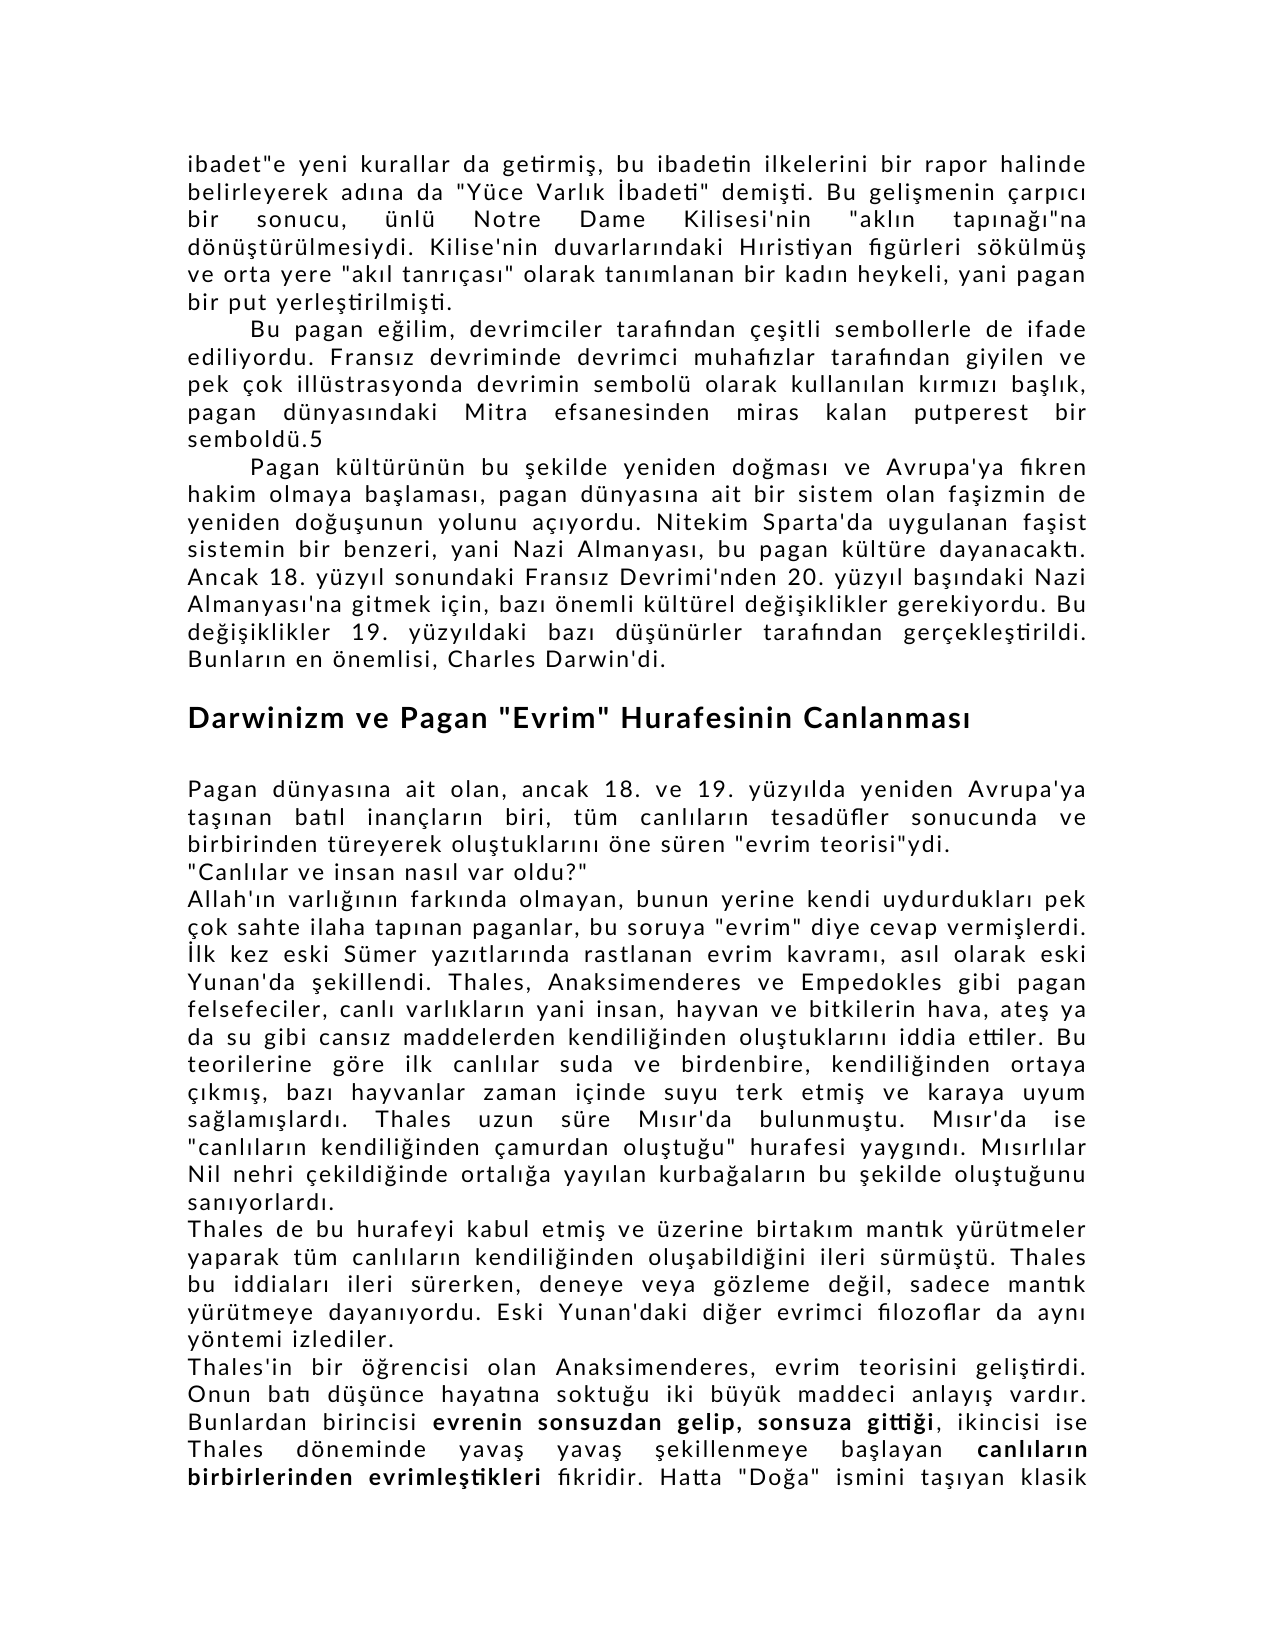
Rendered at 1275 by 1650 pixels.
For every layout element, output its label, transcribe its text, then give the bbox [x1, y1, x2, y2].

text Allah'ın varlığının farkında olmayan, bunun yerine kendi uydurdukları pek çok sahte ilaha tapınan paganlar, bu soruya "evrim" diye cevap vermişlerdi. İlk kez eski Sümer yazıtlarında rastlanan evrim kavramı, asıl olarak eski Yunan'da şekillendi. Thales, Anaksimenderes ve Empedokles gibi pagan felsefeciler, canlı varlıkların yani insan, hayvan ve bitkilerin hava, ateş ya da su gibi cansız maddelerden kendiliğinden oluştuklarını iddia ettiler. Bu teorilerine göre ilk canlılar suda ve birdenbire, kendiliğinden ortaya çıkmış, bazı hayvanlar zaman içinde suyu terk etmiş ve karaya uyum sağlamışlardı. Thales uzun süre Mısır'da bulunmuştu. Mısır'da ise "canlıların kendiliğinden çamurdan oluştuğu" hurafesi yaygındı. Mısırlılar Nil nehri çekildiğinde ortalığa yayılan kurbağaların bu şekilde oluştuğunu sanıyorlardı. [187, 885, 1087, 1215]
text Darwinizm ve Pagan "Evrim" Hurafesinin Canlanması [187, 700, 1087, 735]
text Bu pagan eğilim, devrimciler tarafından çeşitli sembollerle de ifade ediliyordu. Fransız devriminde devrimci muhafızlar tarafından giyilen ve pek çok illüstrasyonda devrimin sembolü olarak kullanılan kırmızı başlık, pagan dünyasındaki Mitra efsanesinden miras kalan putperest bir semboldü.5 [187, 315, 1087, 452]
text Thales de bu hurafeyi kabul etmiş ve üzerine birtakım mantık yürütmeler yaparak tüm canlıların kendiliğinden oluşabildiğini ileri sürmüştü. Thales bu iddiaları ileri sürerken, deneye veya gözleme değil, sadece mantık yürütmeye dayanıyordu. Eski Yunan'daki diğer evrimci filozoflar da aynı yöntemi izlediler. [187, 1215, 1087, 1352]
text Pagan kültürünün bu şekilde yeniden doğması ve Avrupa'ya fikren hakim olmaya başlaması, pagan dünyasına ait bir sistem olan faşizmin de yeniden doğuşunun yolunu açıyordu. Nitekim Sparta'da uygulanan faşist sistemin bir benzeri, yani Nazi Almanyası, bu pagan kültüre dayanacaktı. Ancak 18. yüzyıl sonundaki Fransız Devrimi'nden 20. yüzyıl başındaki Nazi Almanyası'na gitmek için, bazı önemli kültürel değişiklikler gerekiyordu. Bu değişiklikler 19. yüzyıldaki bazı düşünürler tarafından gerçekleştirildi. Bunların en önemlisi, Charles Darwin'di. [187, 452, 1087, 672]
text "Canlılar ve insan nasıl var oldu?" [187, 857, 1087, 885]
text Thales'in bir öğrencisi olan Anaksimenderes, evrim teorisini geliştirdi. Onun batı düşünce hayatına soktuğu iki büyük maddeci anlayış vardır. Bunlardan birincisi evrenin sonsuzdan gelip, sonsuza gittiği, ikincisi ise Thales döneminde yavaş yavaş şekillenmeye başlayan canlıların birbirlerinden evrimleştikleri fikridir. Hatta "Doğa" ismini taşıyan klasik [187, 1352, 1087, 1490]
text Pagan dünyasına ait olan, ancak 18. ve 19. yüzyılda yeniden Avrupa'ya taşınan batıl inançların biri, tüm canlıların tesadüfler sonucunda ve birbirinden türeyerek oluştuklarını öne süren "evrim teorisi"ydi. [187, 775, 1087, 857]
text ibadet"e yeni kurallar da getirmiş, bu ibadetin ilkelerini bir rapor halinde belirleyerek adına da "Yüce Varlık İbadeti" demişti. Bu gelişmenin çarpıcı bir sonucu, ünlü Notre Dame Kilisesi'nin "aklın tapınağı"na dönüştürülmesiydi. Kilise'nin duvarlarındaki Hıristiyan figürleri sökülmüş ve orta yere "akıl tanrıçası" olarak tanımlanan bir kadın heykeli, yani pagan bir put yerleştirilmişti. [187, 150, 1087, 315]
